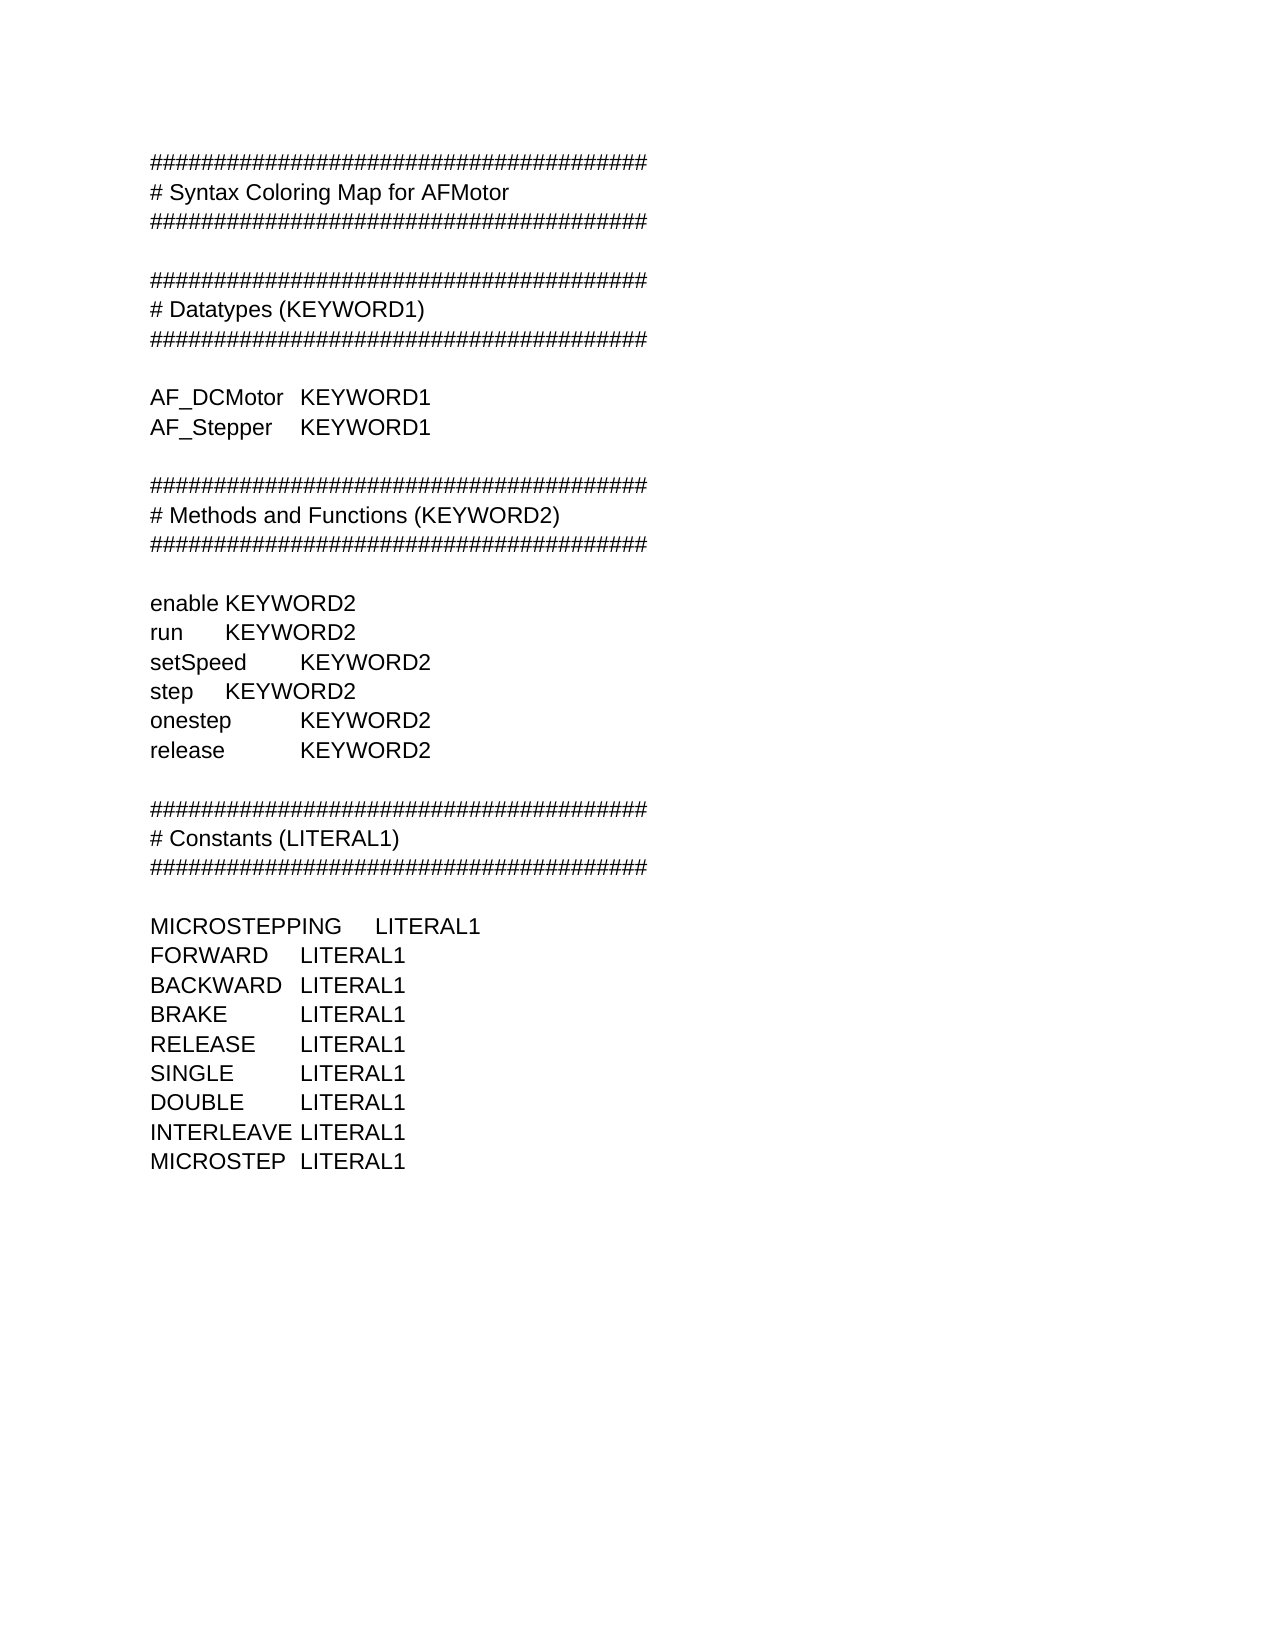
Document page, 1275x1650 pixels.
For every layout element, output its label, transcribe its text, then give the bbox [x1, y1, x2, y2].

text ####################################### [150, 796, 1125, 822]
text step KEYWORD2 [150, 679, 1125, 704]
text # Constants (LITERAL1) [150, 826, 1125, 851]
text MICROSTEP LITERAL1 [150, 1149, 1125, 1174]
text AF_Stepper KEYWORD1 [150, 414, 1125, 440]
text run KEYWORD2 [150, 620, 1125, 646]
text ####################################### [150, 326, 1125, 352]
text SINGLE LITERAL1 [150, 1061, 1125, 1086]
text # Datatypes (KEYWORD1) [150, 297, 1125, 322]
text FORWARD LITERAL1 [150, 943, 1125, 969]
text release KEYWORD2 [150, 737, 1125, 763]
text ####################################### [150, 150, 1125, 176]
text onestep KEYWORD2 [150, 708, 1125, 734]
text BACKWARD LITERAL1 [150, 972, 1125, 998]
text INTERLEAVE LITERAL1 [150, 1119, 1125, 1145]
text AF_DCMotor KEYWORD1 [150, 385, 1125, 411]
text enable KEYWORD2 [150, 591, 1125, 616]
text ####################################### [150, 267, 1125, 293]
text ####################################### [150, 473, 1125, 499]
text RELEASE LITERAL1 [150, 1031, 1125, 1057]
text MICROSTEPPING LITERAL1 [150, 914, 1125, 939]
text DOUBLE LITERAL1 [150, 1090, 1125, 1116]
text BRAKE LITERAL1 [150, 1002, 1125, 1027]
text ####################################### [150, 209, 1125, 234]
text ####################################### [150, 855, 1125, 881]
text # Methods and Functions (KEYWORD2) [150, 502, 1125, 528]
text ####################################### [150, 532, 1125, 557]
text # Syntax Coloring Map for AFMotor [150, 179, 1125, 205]
text setSpeed KEYWORD2 [150, 649, 1125, 675]
